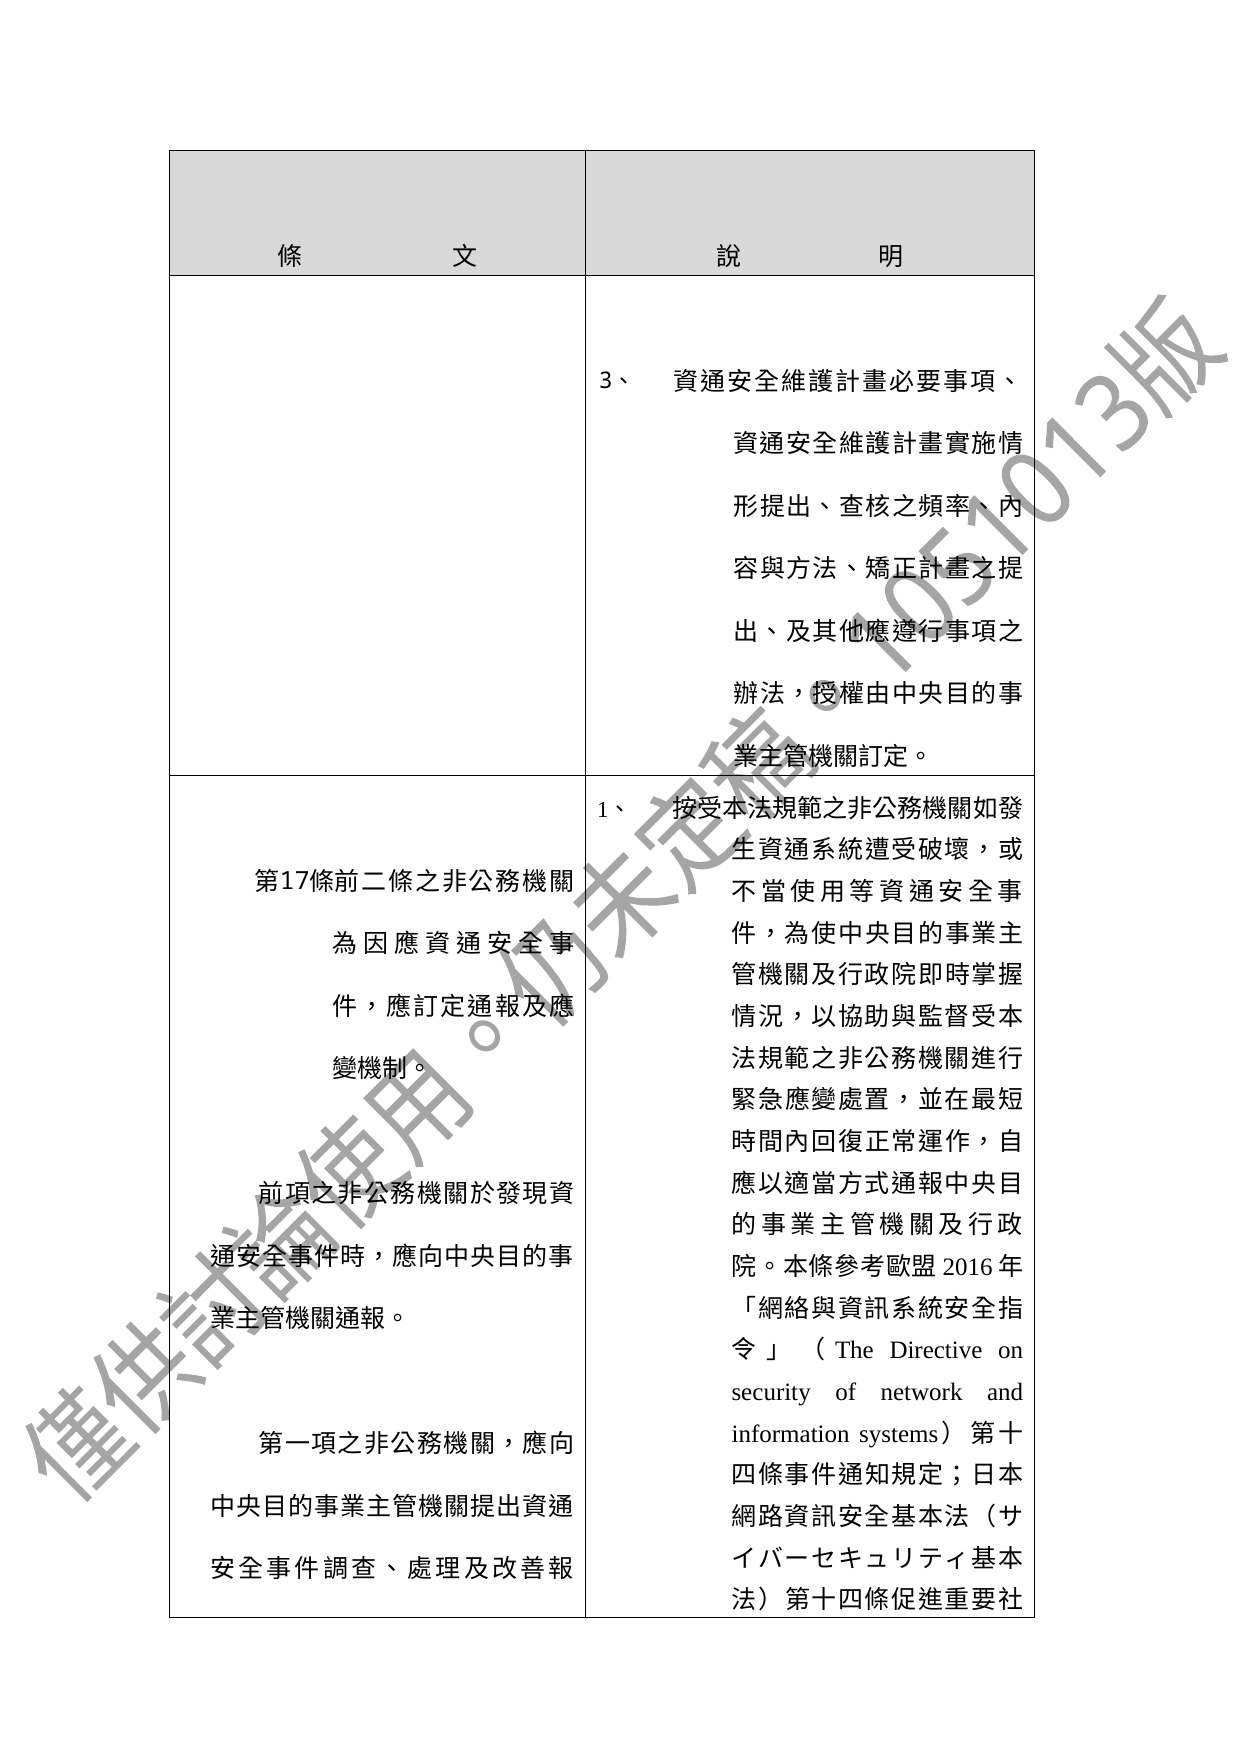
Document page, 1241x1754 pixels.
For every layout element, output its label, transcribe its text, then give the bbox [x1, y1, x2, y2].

table_header 說 明 [586, 151, 1034, 275]
table_cell 按受本法規範之非公務機關如發生資通系統遭受破壞，或不當使用等資通安全事件，為使中央目的事業主管機關及行政院即時掌握情況，以協助與監督受本法規範之非公務機關進行緊急應變處置，並在最短時間內回復正常運作，自應以適當方式通報中央目的事業主管機關及行政院。本條參考歐盟2016年「網絡與資訊系統安全指令」（The Directive on security of network and information systems）第十四條事件通知規定；日本網路資訊安全基本法（サイバーセキュリティ基本法）第十四條促進重要社 [586, 776, 1034, 1617]
table_cell 前二條之非公務機關為因應資通安全事件，應訂定通報及應變機制。 前項之非公務機關於發現資通安全事件時，應向中央目的事業主管機關通報。 第一項之非公務機關，應向中央目的事業主管機關提出資通安全事件調查、處理及改善報 [170, 776, 585, 1617]
table_cell [170, 276, 585, 775]
table_cell 非公務機關如屬第六條之資通安全責任等級分級辦法之適用對象，縱其非關鍵基礎設施提供者，仍應負相當之資通安全責任，而須制定安全維護計畫並提交計畫實施之情形，參考日本網路資訊安全基本法（サイバーセキュリティ基本法）第三條賦予重要社會基礎業者配合政府資安政策之協力義務，爰訂定本條，俾利中央目的事業主管機關為公共利益、保護人民生命、財產安全，而認為必要時，仍得要求受第六條第一項資安責任等級分級辦法規範之非公務機關，訂定、修正及實施資通安全維護計畫並提出實施情形或對之進行查核。 有鑑於各行業均有其目的事業主管機關，而資通安全維護與該事業之經營關係密切，宜由原各該中央目的事業主管機關一併監督管理與其業務相關之資通安全維護事項，故本法對於非公務機關資通安全維護之指導、監督、管理及查核，採分散式管理，由各非公務機關之中央目的事業主管機關執行。 資通安全維護計畫必要事項、資通安全維護計畫實施情形提出、查核之頻率、內容與方法、矯正計畫之提出、及其他應遵行事項之辦法，授權由中央目的事業主管機關訂定。 [586, 276, 1034, 775]
table_header 條 文 [170, 151, 585, 275]
